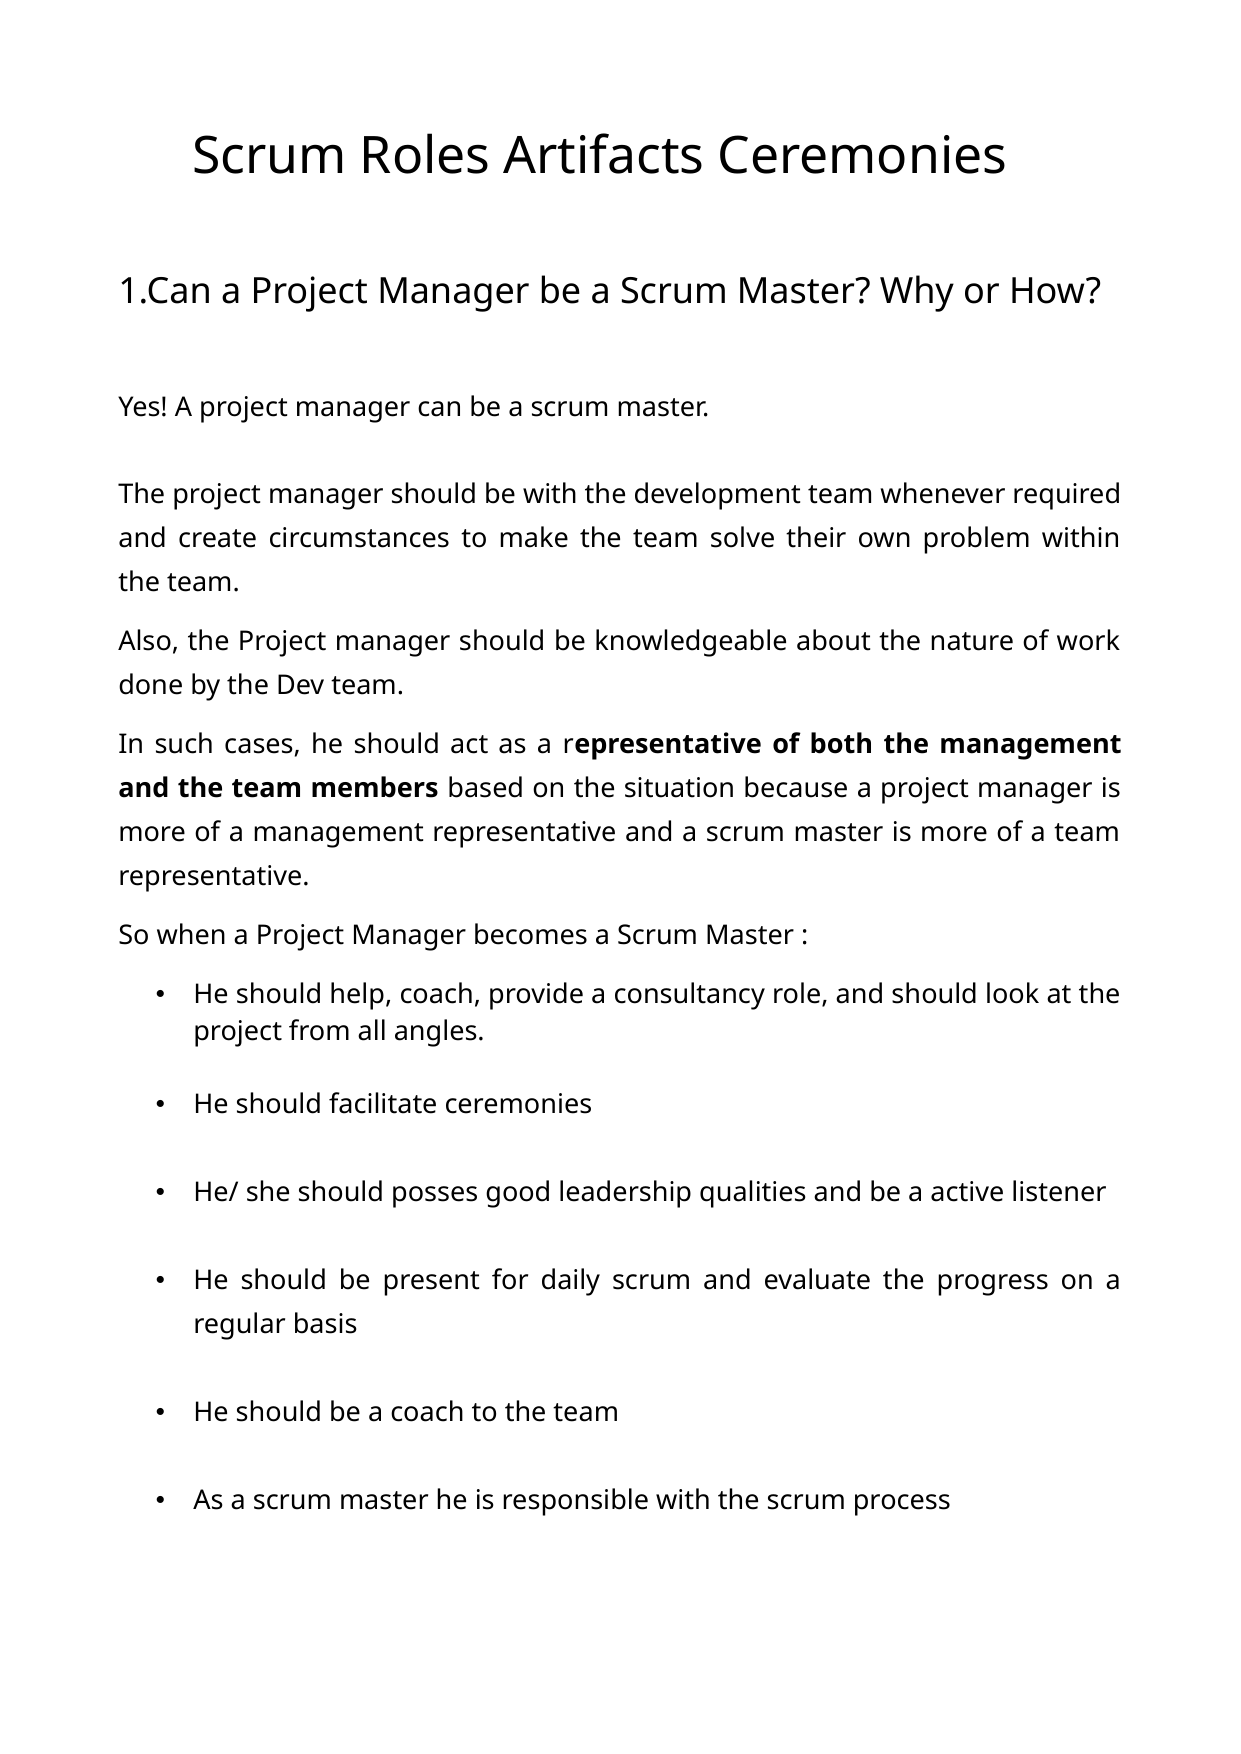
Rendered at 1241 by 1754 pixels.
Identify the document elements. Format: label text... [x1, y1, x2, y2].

text The project manager should be with the development team whenever required and create circumstances to make the team solve their own problem within the team. [118, 474, 1122, 599]
text Scrum Roles Artifacts Ceremonies [118, 118, 1122, 188]
text In such cases, he should act as a representative of both the management and the team members based on the situation because a project manager is more of a management representative and a scrum master is more of a team representative. [118, 724, 1122, 893]
text 1.Can a Project Manager be a Scrum Master? Why or How? [118, 265, 1122, 314]
list He/ she should posses good leadership qualities and be a active listener [156, 1173, 1122, 1209]
list He should be a coach to the team [156, 1393, 1122, 1429]
list He should be present for daily scrum and evaluate the progress on a regular basis [156, 1261, 1122, 1342]
subtitle Yes! A project manager can be a scrum master. [118, 388, 1122, 425]
text Also, the Project manager should be knowledgeable about the nature of work done by the Dev team. [118, 621, 1122, 702]
text So when a Project Manager becomes a Scrum Master : [118, 915, 1122, 952]
list He should facilitate ceremonies [156, 1085, 1122, 1122]
list He should help, coach, provide a consultancy role, and should look at the project from all angles. [156, 974, 1122, 1048]
list As a scrum master he is responsible with the scrum process [156, 1481, 1122, 1517]
